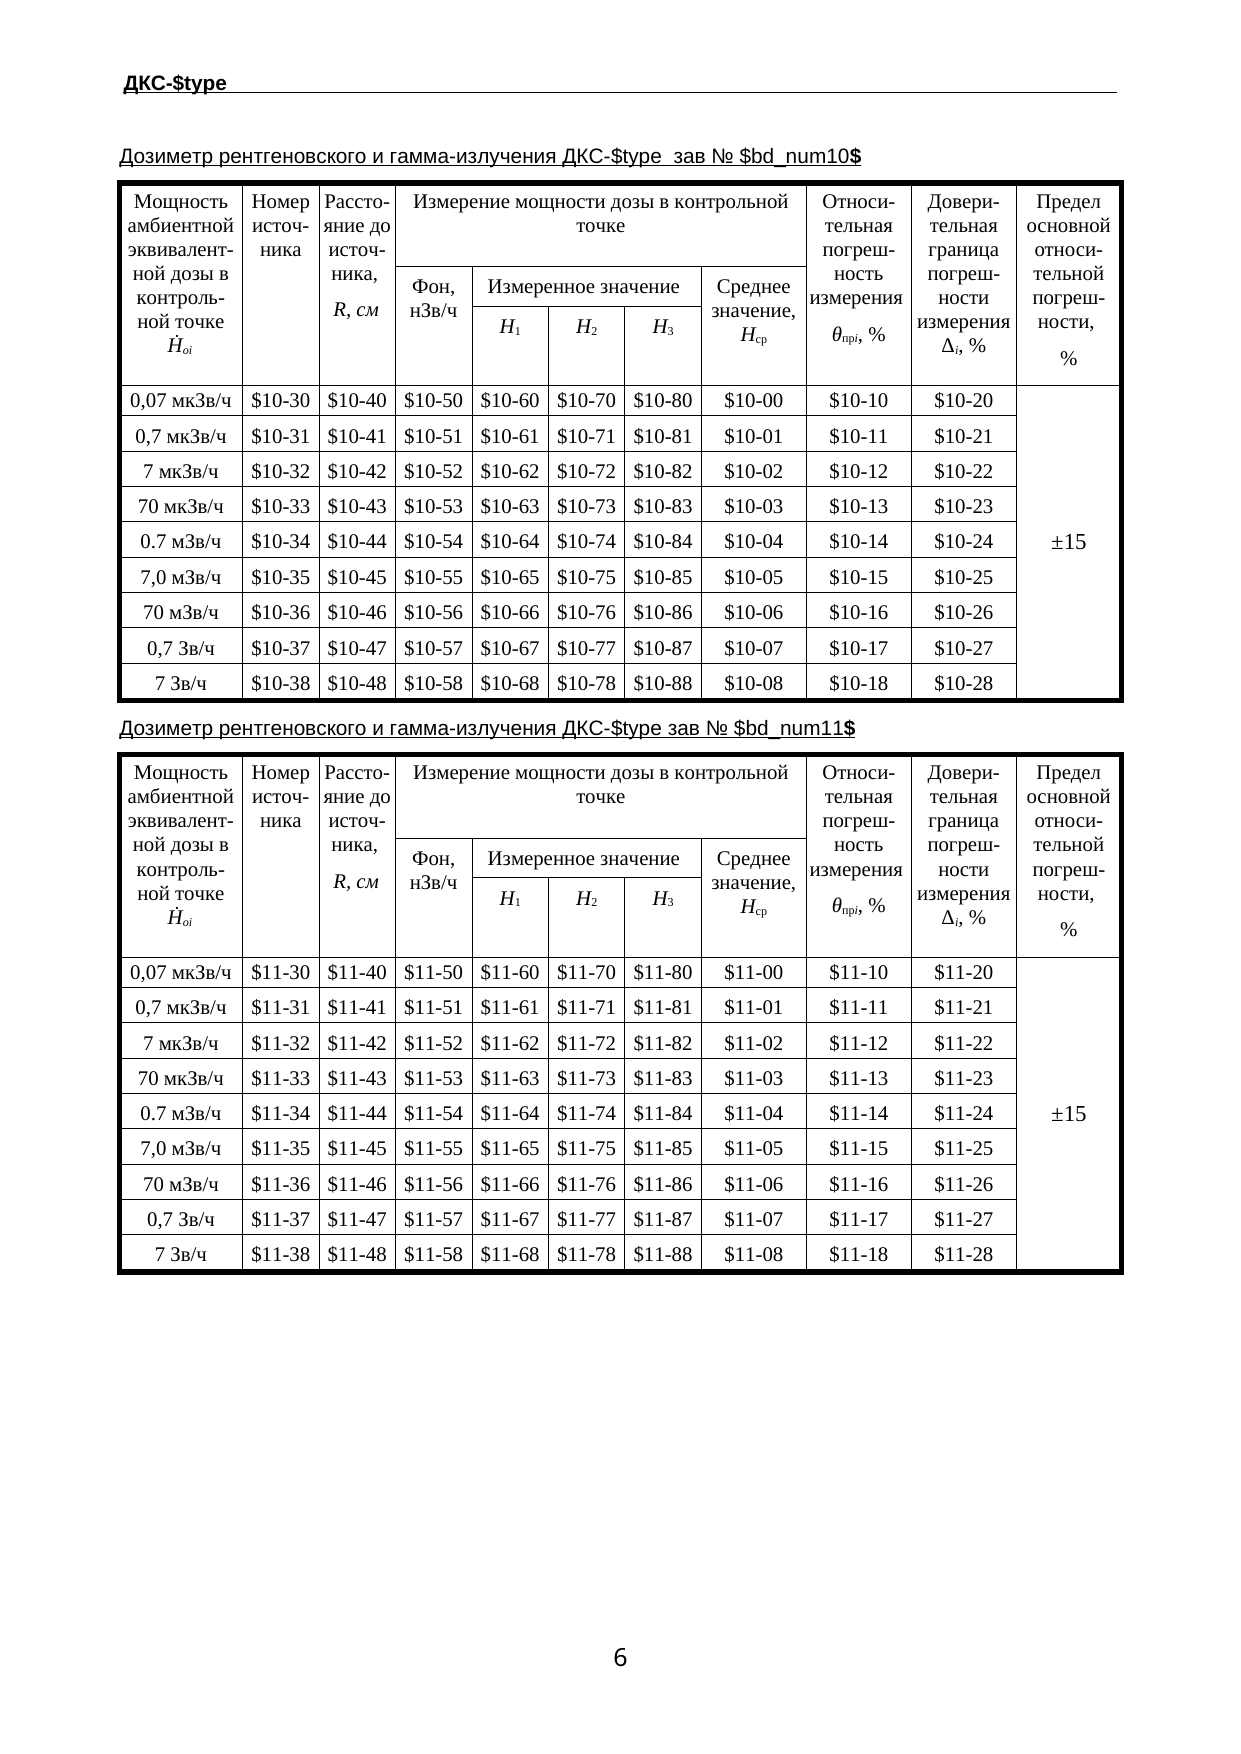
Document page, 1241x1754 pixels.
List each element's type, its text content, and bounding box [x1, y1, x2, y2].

table_cell $10-83 [625, 487, 701, 521]
table_cell Мощность амбиентной эквивалент-ной дозы в контроль-ной точке Ḣoi [122, 757, 242, 957]
table_cell 7,0 мЗв/ч [122, 558, 242, 592]
table_cell $11-36 [243, 1165, 319, 1199]
table_cell $10-61 [473, 416, 548, 451]
table_cell $11-11 [807, 988, 911, 1022]
table_cell $11-24 [912, 1094, 1016, 1128]
table_cell $11-20 [912, 958, 1016, 987]
table_cell $11-44 [320, 1094, 395, 1128]
table_cell $11-62 [473, 1023, 548, 1057]
table_cell $10-18 [807, 664, 911, 698]
table_cell Фон, нЗв/ч [396, 267, 472, 385]
table_cell $10-23 [912, 487, 1016, 521]
table_cell $10-01 [702, 416, 806, 451]
table_cell $10-38 [243, 664, 319, 698]
table_cell $10-12 [807, 452, 911, 486]
table_cell $11-26 [912, 1165, 1016, 1199]
table_cell 0.7 мЗв/ч [122, 1094, 242, 1128]
table_cell Рассто-яние до источ-ника, R, см [320, 757, 395, 957]
table_cell $10-42 [320, 452, 395, 486]
table_cell $10-40 [320, 386, 395, 415]
table_cell $10-81 [625, 416, 701, 451]
table_cell H3 [625, 307, 701, 385]
table_cell 0,7 Зв/ч [122, 628, 242, 662]
table_cell $10-07 [702, 628, 806, 662]
table_cell 70 мкЗв/ч [122, 487, 242, 521]
table_cell 7 мкЗв/ч [122, 452, 242, 486]
table_cell $11-04 [702, 1094, 806, 1128]
table_cell $10-15 [807, 558, 911, 592]
table_cell $10-00 [702, 386, 806, 415]
table_cell $10-62 [473, 452, 548, 486]
table_cell $10-22 [912, 452, 1016, 486]
table_cell $11-82 [625, 1023, 701, 1057]
table_cell $10-34 [243, 522, 319, 557]
table_cell Предел основной относи-тельной погреш-ности, % [1017, 757, 1119, 957]
table_cell $11-08 [702, 1235, 806, 1269]
table_cell $11-83 [625, 1059, 701, 1093]
table_cell $10-82 [625, 452, 701, 486]
table_cell H3 [625, 878, 701, 957]
table_cell $11-17 [807, 1200, 911, 1234]
table_cell $10-60 [473, 386, 548, 415]
table_cell $10-65 [473, 558, 548, 592]
table_cell $11-28 [912, 1235, 1016, 1269]
table_cell H1 [473, 878, 548, 957]
table_cell $10-02 [702, 452, 806, 486]
table_cell $11-57 [396, 1200, 472, 1234]
table_cell $11-55 [396, 1129, 472, 1163]
table_cell $10-77 [549, 628, 624, 662]
table_cell $11-88 [625, 1235, 701, 1269]
table_cell $10-14 [807, 522, 911, 557]
table_cell 7 Зв/ч [122, 664, 242, 698]
table_cell $11-70 [549, 958, 624, 987]
table_cell $10-74 [549, 522, 624, 557]
table_cell $11-63 [473, 1059, 548, 1093]
table_cell $11-27 [912, 1200, 1016, 1234]
table_cell $11-46 [320, 1165, 395, 1199]
table_cell $11-64 [473, 1094, 548, 1128]
table_cell $10-55 [396, 558, 472, 592]
table_cell $11-73 [549, 1059, 624, 1093]
table_cell $11-40 [320, 958, 395, 987]
table_cell Среднее значение, Hср [702, 839, 806, 957]
table_cell $11-53 [396, 1059, 472, 1093]
table_cell $11-76 [549, 1165, 624, 1199]
table_cell $11-23 [912, 1059, 1016, 1093]
table_cell Измеренное значение [473, 839, 701, 877]
table_cell $10-13 [807, 487, 911, 521]
table_cell $11-74 [549, 1094, 624, 1128]
table_cell Рассто-яние до источ-ника, R, см [320, 186, 395, 385]
table_cell $10-25 [912, 558, 1016, 592]
table_cell $11-77 [549, 1200, 624, 1234]
table_cell $10-21 [912, 416, 1016, 451]
table_cell $10-43 [320, 487, 395, 521]
table_cell $11-02 [702, 1023, 806, 1057]
table_cell $10-68 [473, 664, 548, 698]
table_cell $10-53 [396, 487, 472, 521]
table_cell $10-86 [625, 593, 701, 627]
table_cell $11-81 [625, 988, 701, 1022]
table_cell $11-21 [912, 988, 1016, 1022]
table_cell H2 [549, 307, 624, 385]
table_cell $11-34 [243, 1094, 319, 1128]
table_cell $10-70 [549, 386, 624, 415]
table_cell $11-41 [320, 988, 395, 1022]
table_cell $10-64 [473, 522, 548, 557]
table_cell $11-22 [912, 1023, 1016, 1057]
table_cell $10-44 [320, 522, 395, 557]
table_cell $11-84 [625, 1094, 701, 1128]
table_cell $10-08 [702, 664, 806, 698]
table_cell Измерение мощности дозы в контрольной точке [396, 757, 806, 838]
table_cell 7 мкЗв/ч [122, 1023, 242, 1057]
table_cell $10-46 [320, 593, 395, 627]
table_cell $10-67 [473, 628, 548, 662]
table_cell $10-30 [243, 386, 319, 415]
table_cell Довери-тельная граница погреш-ности измерения Δi, % [912, 757, 1016, 957]
table_cell $11-25 [912, 1129, 1016, 1163]
table_cell $11-32 [243, 1023, 319, 1057]
table_cell 0,7 Зв/ч [122, 1200, 242, 1234]
table_cell $10-66 [473, 593, 548, 627]
table_cell $11-56 [396, 1165, 472, 1199]
table_cell $10-35 [243, 558, 319, 592]
table_cell $11-80 [625, 958, 701, 987]
table_cell $11-33 [243, 1059, 319, 1093]
table_cell Относи-тельная погреш-ность измерения θпрi, % [807, 757, 911, 957]
table_cell $10-26 [912, 593, 1016, 627]
table_cell $11-86 [625, 1165, 701, 1199]
table_cell $11-42 [320, 1023, 395, 1057]
table_cell $11-10 [807, 958, 911, 987]
table_cell $11-75 [549, 1129, 624, 1163]
table_cell $10-33 [243, 487, 319, 521]
table_cell 0.7 мЗв/ч [122, 522, 242, 557]
table_cell $11-58 [396, 1235, 472, 1269]
table_header Дозиметр рентгеновского и гамма-излучения ДКС-$type зав № $bd_num11$ [119, 703, 1121, 752]
table_cell $10-06 [702, 593, 806, 627]
table_cell $11-07 [702, 1200, 806, 1234]
table_cell ±15 [1017, 386, 1119, 698]
table_cell $11-45 [320, 1129, 395, 1163]
table_cell $10-50 [396, 386, 472, 415]
table_cell 0,7 мкЗв/ч [122, 988, 242, 1022]
table_cell $10-54 [396, 522, 472, 557]
table_cell $11-16 [807, 1165, 911, 1199]
table_cell $11-13 [807, 1059, 911, 1093]
table_cell $11-87 [625, 1200, 701, 1234]
table_cell 7,0 мЗв/ч [122, 1129, 242, 1163]
table_cell 70 мЗв/ч [122, 593, 242, 627]
table_cell $10-75 [549, 558, 624, 592]
table_cell $10-11 [807, 416, 911, 451]
table_cell $10-04 [702, 522, 806, 557]
table_cell $11-38 [243, 1235, 319, 1269]
table_cell Измерение мощности дозы в контрольной точке [396, 186, 806, 266]
table_cell $11-06 [702, 1165, 806, 1199]
table_cell 0,07 мкЗв/ч [122, 958, 242, 987]
table_cell $11-60 [473, 958, 548, 987]
table_cell $10-17 [807, 628, 911, 662]
table_cell $11-35 [243, 1129, 319, 1163]
table_cell $10-88 [625, 664, 701, 698]
table_cell $11-68 [473, 1235, 548, 1269]
table_cell Мощность амбиентной эквивалент-ной дозы в контроль-ной точке Ḣoi [122, 186, 242, 385]
table_cell $11-15 [807, 1129, 911, 1163]
table_cell $11-71 [549, 988, 624, 1022]
table_cell Среднее значение, Hср [702, 267, 806, 385]
table_cell H1 [473, 307, 548, 385]
table_cell $10-31 [243, 416, 319, 451]
table_cell $11-66 [473, 1165, 548, 1199]
table_cell $11-31 [243, 988, 319, 1022]
table_cell Относи-тельная погреш-ность измерения θпрi, % [807, 186, 911, 385]
table_cell $11-78 [549, 1235, 624, 1269]
table_cell $10-45 [320, 558, 395, 592]
table_cell $11-52 [396, 1023, 472, 1057]
table_cell $11-05 [702, 1129, 806, 1163]
table_cell $10-76 [549, 593, 624, 627]
table_cell $10-84 [625, 522, 701, 557]
table_cell $11-47 [320, 1200, 395, 1234]
table_cell 7 Зв/ч [122, 1235, 242, 1269]
table_cell Номер источ-ника [243, 757, 319, 957]
table_cell ±15 [1017, 958, 1119, 1269]
table_cell $10-51 [396, 416, 472, 451]
table_cell $11-37 [243, 1200, 319, 1234]
table_cell $10-52 [396, 452, 472, 486]
table_cell $10-20 [912, 386, 1016, 415]
table_cell $10-48 [320, 664, 395, 698]
table_cell Номер источ-ника [243, 186, 319, 385]
table_cell $11-48 [320, 1235, 395, 1269]
table_cell $11-03 [702, 1059, 806, 1093]
table_cell $11-65 [473, 1129, 548, 1163]
table_cell $11-00 [702, 958, 806, 987]
table_cell $10-85 [625, 558, 701, 592]
table_cell $11-01 [702, 988, 806, 1022]
table_cell Фон, нЗв/ч [396, 839, 472, 957]
table_cell $11-30 [243, 958, 319, 987]
table_cell $11-12 [807, 1023, 911, 1057]
table_cell $11-67 [473, 1200, 548, 1234]
table_cell $10-36 [243, 593, 319, 627]
table_cell $11-85 [625, 1129, 701, 1163]
table_cell $10-63 [473, 487, 548, 521]
table_cell $10-80 [625, 386, 701, 415]
table_cell $11-61 [473, 988, 548, 1022]
table_cell 70 мкЗв/ч [122, 1059, 242, 1093]
table_cell $11-50 [396, 958, 472, 987]
table_cell $11-18 [807, 1235, 911, 1269]
table_cell $10-72 [549, 452, 624, 486]
table_cell $10-16 [807, 593, 911, 627]
table_cell $10-03 [702, 487, 806, 521]
table_cell $10-41 [320, 416, 395, 451]
table_cell $10-78 [549, 664, 624, 698]
table_cell Довери-тельная граница погреш-ности измерения Δi, % [912, 186, 1016, 385]
table_cell $11-54 [396, 1094, 472, 1128]
table_cell H2 [549, 878, 624, 957]
table_cell $10-27 [912, 628, 1016, 662]
table_cell $10-47 [320, 628, 395, 662]
table_cell 0,7 мкЗв/ч [122, 416, 242, 451]
table_cell $10-37 [243, 628, 319, 662]
table_cell $10-10 [807, 386, 911, 415]
table_cell $10-24 [912, 522, 1016, 557]
table_cell $10-73 [549, 487, 624, 521]
table_cell $10-32 [243, 452, 319, 486]
table_cell $10-56 [396, 593, 472, 627]
table_cell $11-51 [396, 988, 472, 1022]
table_cell $10-58 [396, 664, 472, 698]
table_cell $11-14 [807, 1094, 911, 1128]
table_cell $10-71 [549, 416, 624, 451]
table_cell $11-72 [549, 1023, 624, 1057]
table_cell $10-28 [912, 664, 1016, 698]
table_cell 70 мЗв/ч [122, 1165, 242, 1199]
table_cell Предел основной относи-тельной погреш-ности, % [1017, 186, 1119, 385]
table_header Дозиметр рентгеновского и гамма-излучения ДКС-$type зав № $bd_num10$ [119, 131, 1121, 180]
table_cell $11-43 [320, 1059, 395, 1093]
table_cell Измеренное значение [473, 267, 701, 306]
table_cell $10-05 [702, 558, 806, 592]
table_cell $10-57 [396, 628, 472, 662]
table_cell $10-87 [625, 628, 701, 662]
table_cell 0,07 мкЗв/ч [122, 386, 242, 415]
